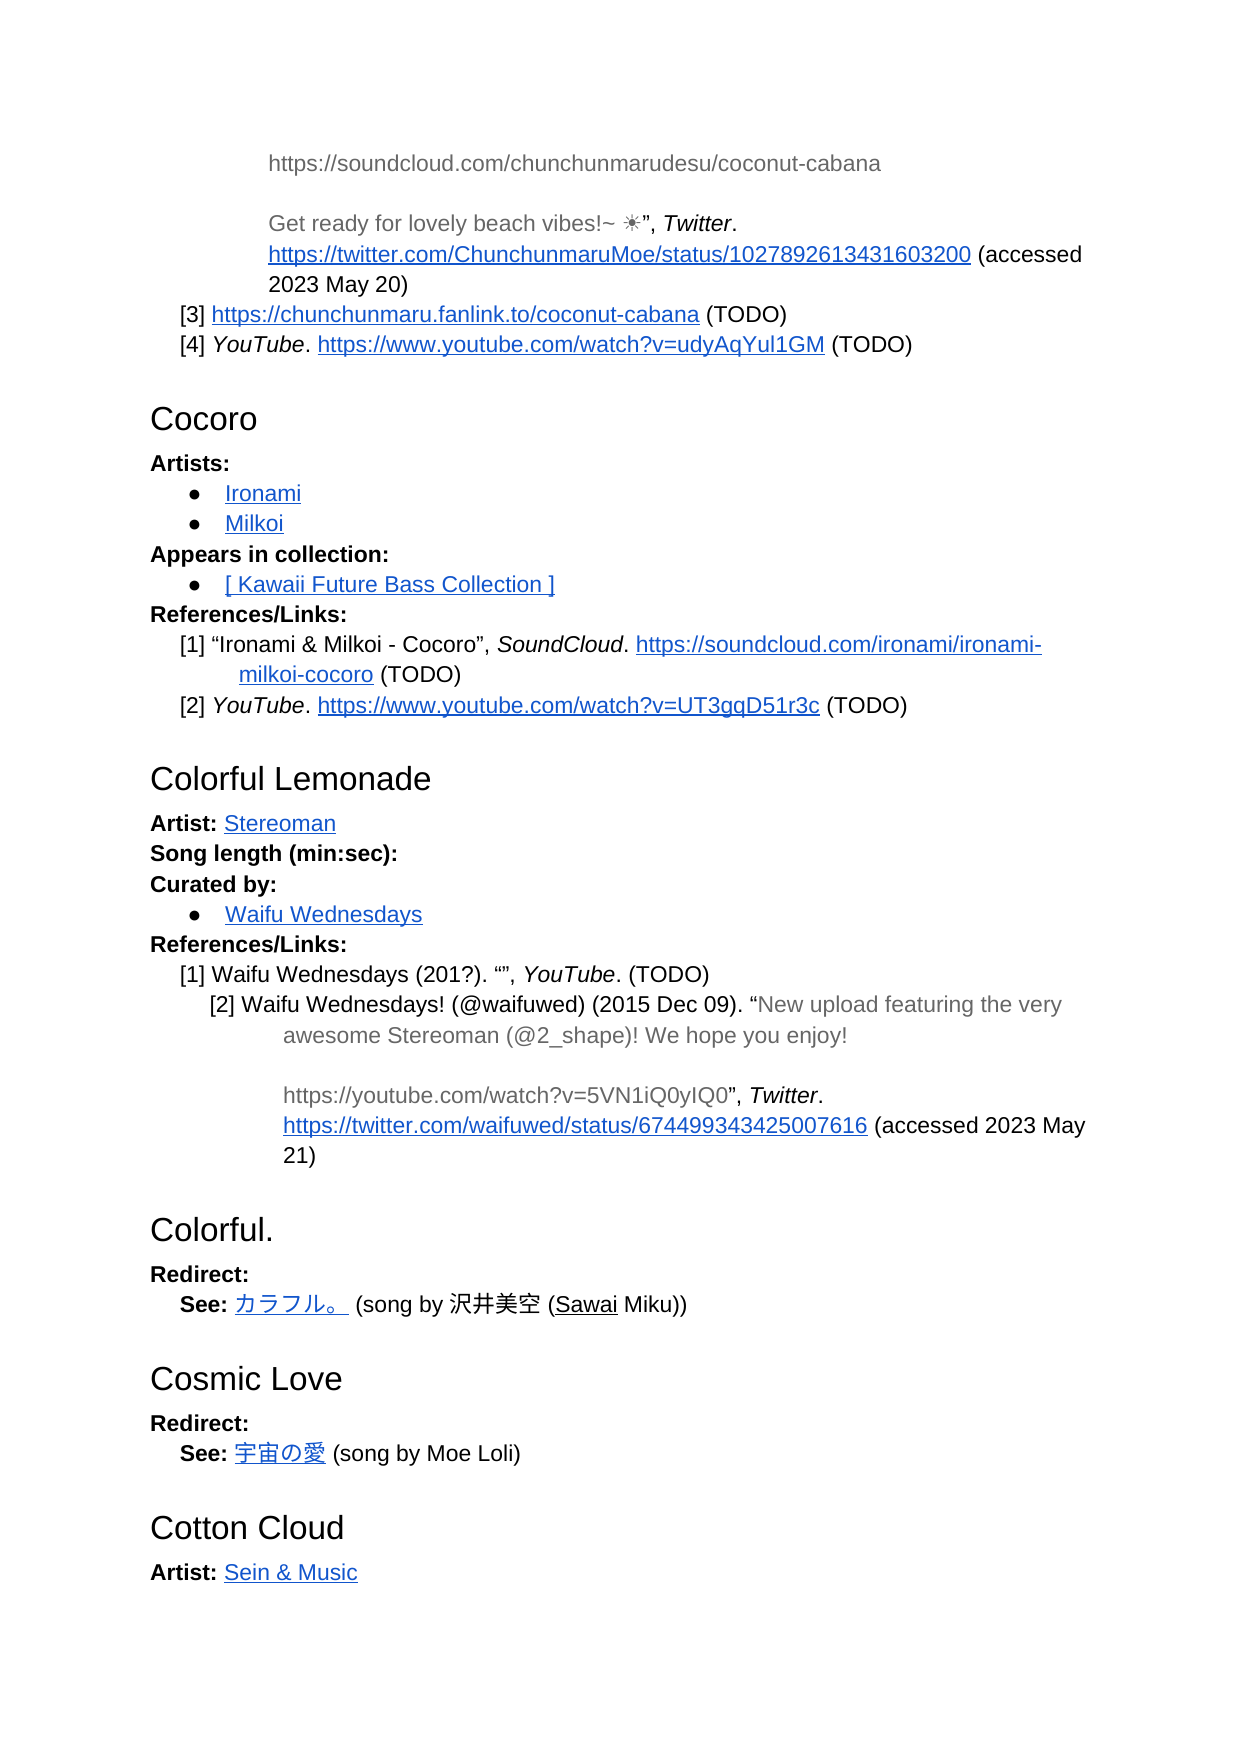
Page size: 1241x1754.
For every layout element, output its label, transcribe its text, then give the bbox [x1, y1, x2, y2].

list Ironami [187, 480, 1090, 506]
text Appears in collection: [150, 541, 1090, 567]
text See: カラフル。 (song by 沢井美空 (Sawai Miku)) [179, 1291, 1090, 1318]
text [2] Waifu Wednesdays! (@waifuwed) (2015 Dec 09). “New upload featuring the very awesome Stereoman (@2_shape)! We hope you enjoy! https://youtube.com/watch?v=5VN1iQ0yIQ0”, Twitter. https://twitter.com/waifuwed/status/674499343425007616 (accessed 2023 May 21) [209, 991, 1090, 1169]
subtitle Cotton Cloud [150, 1508, 1090, 1546]
text [4] YouTube. https://www.youtube.com/watch?v=udyAqYul1GM (TODO) [179, 331, 1090, 358]
subtitle Cocoro [150, 399, 1090, 437]
text References/Links: [150, 931, 1090, 957]
text Redirect: [150, 1261, 1090, 1287]
text [3] https://chunchunmaru.fanlink.to/coconut-cabana (TODO) [179, 301, 1090, 327]
list Waifu Wednesdays [187, 901, 1090, 927]
subtitle Colorful. [150, 1210, 1090, 1249]
text https://soundcloud.com/chunchunmarudesu/coconut-cabana Get ready for lovely beach vibes!~ ☀️”, Twitter. https://twitter.com/ChunchunmaruMoe/status/1027892613431603200 (accessed 2023 May 20) [209, 150, 1090, 297]
text References/Links: [150, 601, 1090, 627]
text [1] Waifu Wednesdays (201?). “”, YouTube. (TODO) [179, 961, 1090, 988]
text Curated by: [150, 871, 1090, 897]
subtitle Cosmic Love [150, 1359, 1090, 1397]
text [1] “Ironami & Milkoi - Cocoro”, SoundCloud. https://soundcloud.com/ironami/ironami-milkoi-cocoro (TODO) [179, 631, 1090, 688]
text Artists: [150, 450, 1090, 476]
text Redirect: [150, 1410, 1090, 1436]
subtitle Colorful Lemonade [150, 759, 1090, 798]
text Artist: Stereoman [150, 810, 1090, 837]
text Song length (min:sec): [150, 840, 1090, 867]
list [ Kawaii Future Bass Collection ] [187, 571, 1090, 597]
text See: 宇宙の愛 (song by Moe Loli) [179, 1440, 1090, 1467]
list Milkoi [187, 510, 1090, 537]
text Artist: Sein & Music [150, 1559, 1090, 1585]
text [2] YouTube. https://www.youtube.com/watch?v=UT3gqD51r3c (TODO) [179, 692, 1090, 718]
